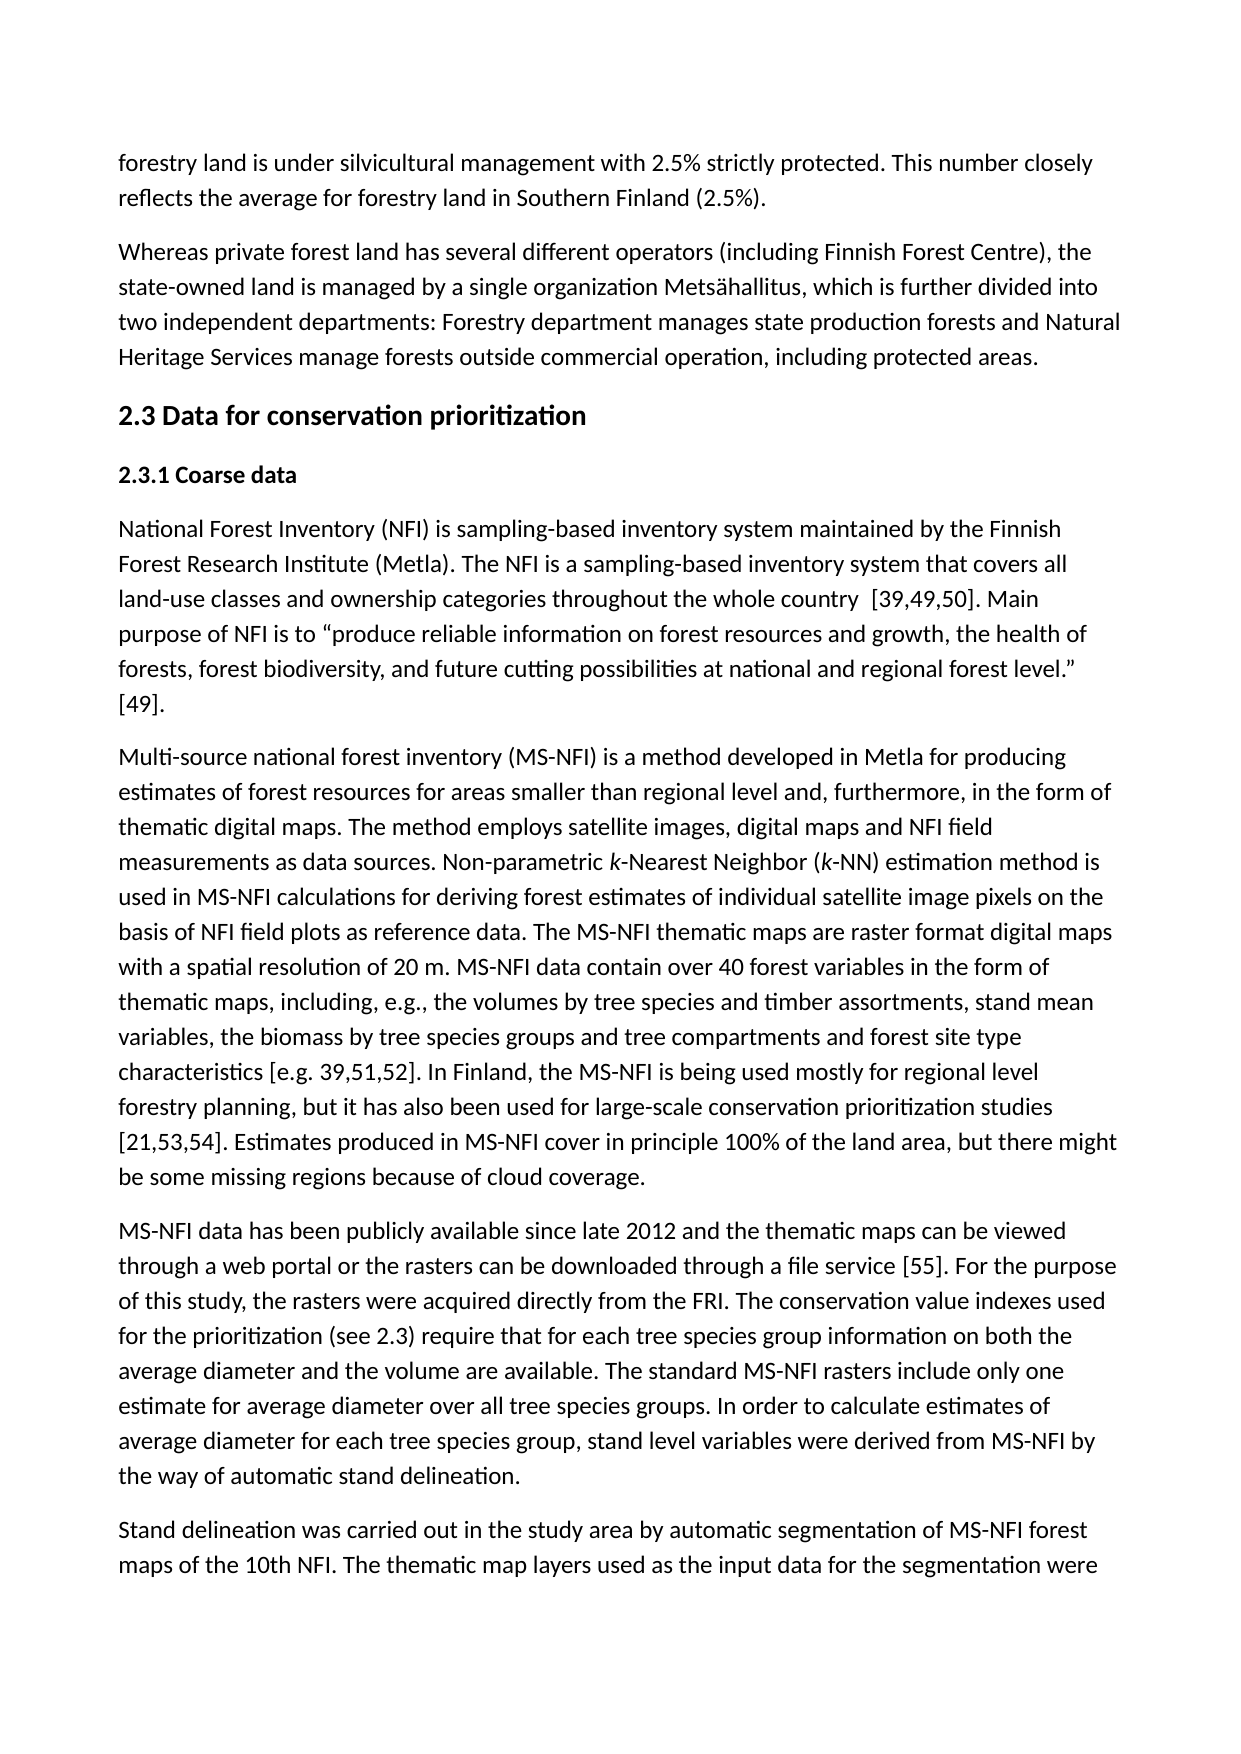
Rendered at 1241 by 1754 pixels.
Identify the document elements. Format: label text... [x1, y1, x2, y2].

text forestry land is under silvicultural management with 2.5% strictly protected. This number closely reflects the average for forestry land in Southern Finland (2.5%). [118, 148, 1122, 213]
subtitle 2.3 Data for conservation prioritization [118, 397, 1122, 433]
text Multi-source national forest inventory (MS-NFI) is a method developed in Metla for producing estimates of forest resources for areas smaller than regional level and, furthermore, in the form of thematic digital maps. The method employs satellite images, digital maps and NFI field measurements as data sources. Non-parametric k-Nearest Neighbor (k-NN) estimation method is used in MS-NFI calculations for deriving forest estimates of individual satellite image pixels on the basis of NFI field plots as reference data. The MS-NFI thematic maps are raster format digital maps with a spatial resolution of 20 m. MS-NFI data contain over 40 forest variables in the form of thematic maps, including, e.g., the volumes by tree species and timber assortments, stand mean variables, the biomass by tree species groups and tree compartments and forest site type characteristics [e.g. 39,51,52]. In Finland, the MS-NFI is being used mostly for regional level forestry planning, but it has also been used for large-scale conservation prioritization studies [21,53,54]. Estimates produced in MS-NFI cover in principle 100% of the land area, but there might be some missing regions because of cloud coverage. [118, 741, 1122, 1192]
text Whereas private forest land has several different operators (including Finnish Forest Centre), the state-owned land is managed by a single organization Metsähallitus, which is further divided into two independent departments: Forestry department manages state production forests and Natural Heritage Services manage forests outside commercial operation, including protected areas. [118, 236, 1122, 372]
text Stand delineation was carried out in the study area by automatic segmentation of MS-NFI forest maps of the 10th NFI. The thematic map layers used as the input data for the segmentation were [118, 1514, 1122, 1579]
subtitle 2.3.1 Coarse data [118, 459, 1122, 489]
text MS-NFI data has been publicly available since late 2012 and the thematic maps can be viewed through a web portal or the rasters can be downloaded through a file service [55]. For the purpose of this study, the rasters were acquired directly from the FRI. The conservation value indexes used for the prioritization (see 2.3) require that for each tree species group information on both the average diameter and the volume are available. The standard MS-NFI rasters include only one estimate for average diameter over all tree species groups. In order to calculate estimates of average diameter for each tree species group, stand level variables were derived from MS-NFI by the way of automatic stand delineation. [118, 1215, 1122, 1491]
text National Forest Inventory (NFI) is sampling-based inventory system maintained by the Finnish Forest Research Institute (Metla). The NFI is a sampling-based inventory system that covers all land-use classes and ownership categories throughout the whole country [39,49,50]. Main purpose of NFI is to “produce reliable information on forest resources and growth, the health of forests, forest biodiversity, and future cutting possibilities at national and regional forest level.” [49]. [118, 513, 1122, 718]
